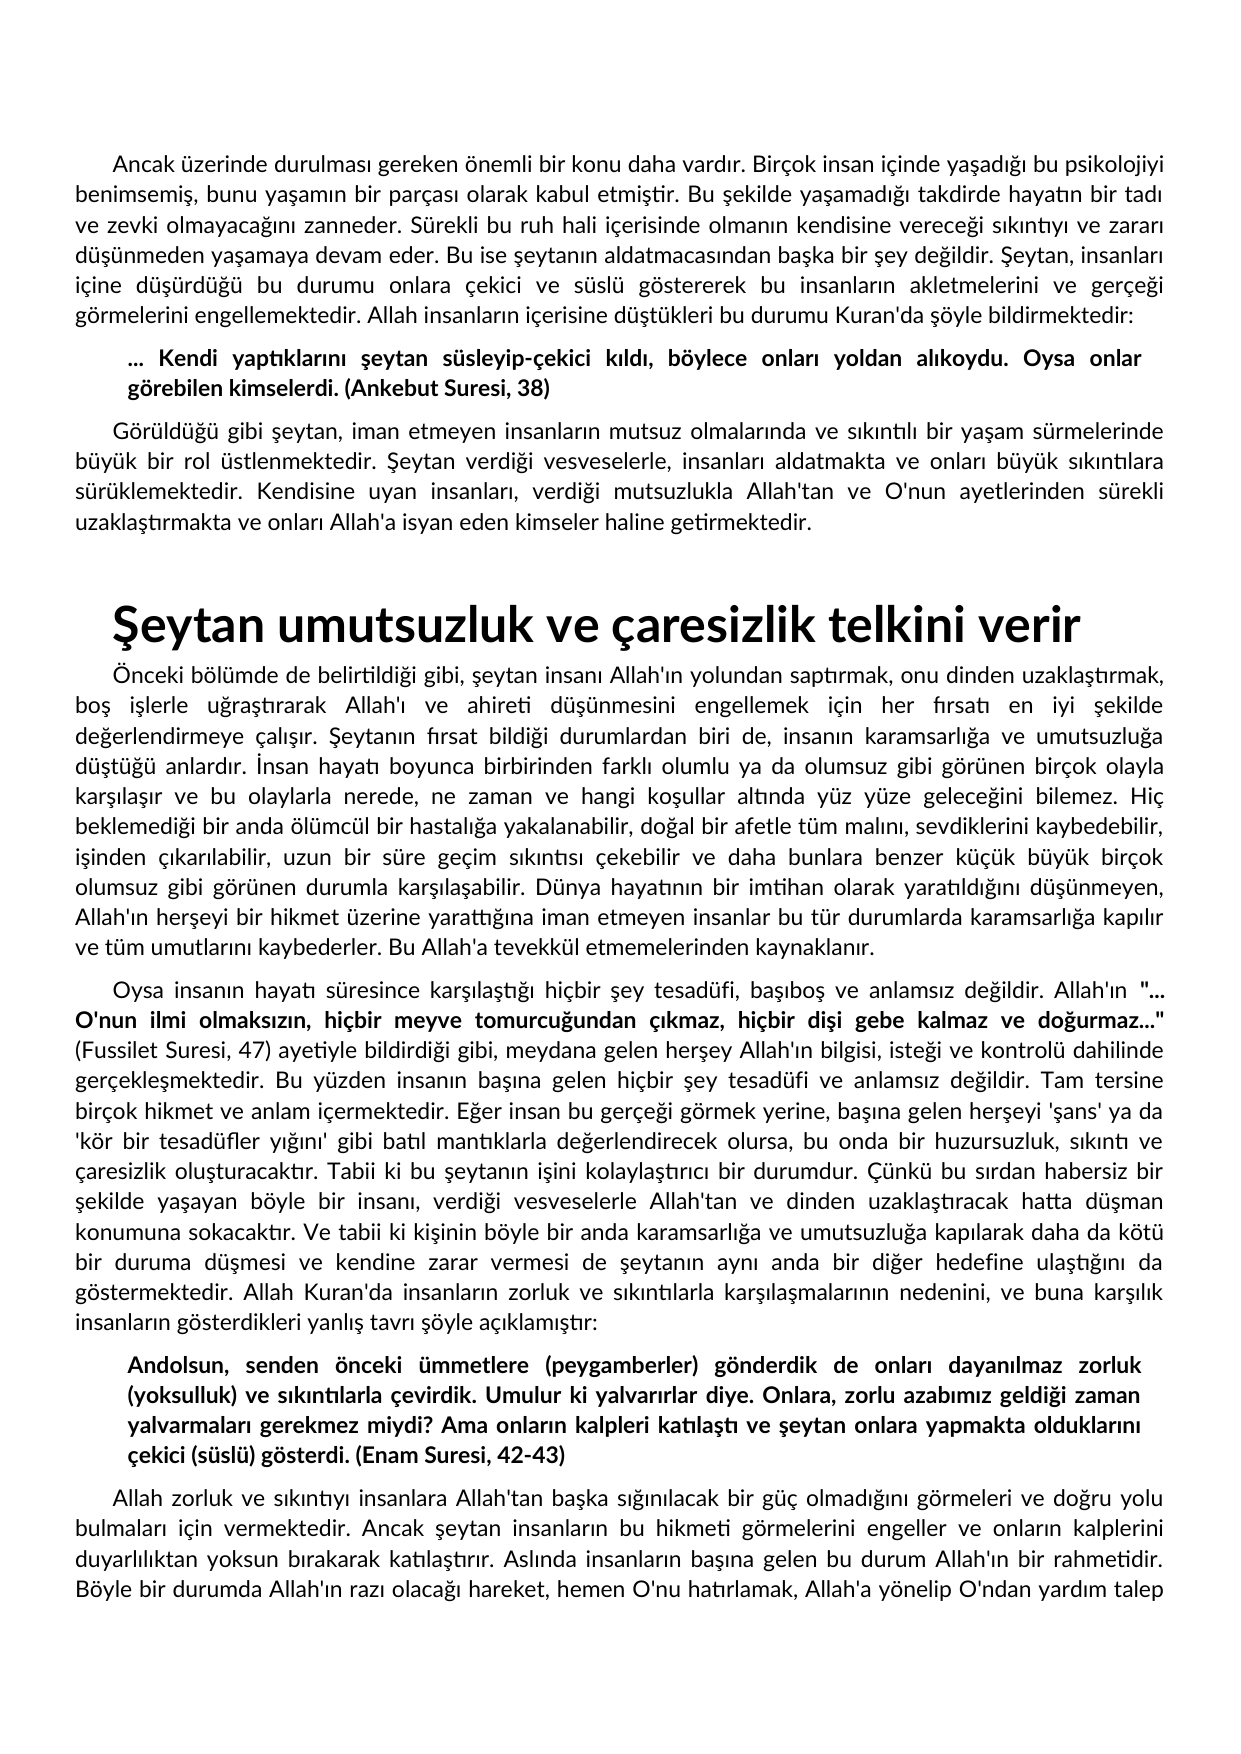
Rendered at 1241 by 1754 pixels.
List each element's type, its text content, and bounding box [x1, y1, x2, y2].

subtitle Şeytan umutsuzluk ve çaresizlik telkini verir [112, 593, 1165, 653]
text ... Kendi yaptıklarını şeytan süsleyip-çekici kıldı, böylece onları yoldan alıkoydu. Oysa onlar görebilen kimselerdi. (Ankebut Suresi, 38) [127, 344, 1143, 401]
text Andolsun, senden önceki ümmetlere (peygamberler) gönderdik de onları dayanılmaz zorluk (yoksulluk) ve sıkıntılarla çevirdik. Umulur ki yalvarırlar diye. Onlara, zorlu azabımız geldiği zaman yalvarmaları gerekmez miydi? Ama onların kalpleri katılaştı ve şeytan onlara yapmakta olduklarını çekici (süslü) gösterdi. (Enam Suresi, 42-43) [127, 1351, 1143, 1469]
text Görüldüğü gibi şeytan, iman etmeyen insanların mutsuz olmalarında ve sıkıntılı bir yaşam sürmelerinde büyük bir rol üstlenmektedir. Şeytan verdiği vesveselerle, insanları aldatmakta ve onları büyük sıkıntılara sürüklemektedir. Kendisine uyan insanları, verdiği mutsuzlukla Allah'tan ve O'nun ayetlerinden sürekli uzaklaştırmakta ve onları Allah'a isyan eden kimseler haline getirmektedir. [75, 417, 1165, 535]
text Ancak üzerinde durulması gereken önemli bir konu daha vardır. Birçok insan içinde yaşadığı bu psikolojiyi benimsemiş, bunu yaşamın bir parçası olarak kabul etmiştir. Bu şekilde yaşamadığı takdirde hayatın bir tadı ve zevki olmayacağını zanneder. Sürekli bu ruh hali içerisinde olmanın kendisine vereceği sıkıntıyı ve zararı düşünmeden yaşamaya devam eder. Bu ise şeytanın aldatmacasından başka bir şey değildir. Şeytan, insanları içine düşürdüğü bu durumu onlara çekici ve süslü göstererek bu insanların akletmelerini ve gerçeği görmelerini engellemektedir. Allah insanların içerisine düştükleri bu durumu Kuran'da şöyle bildirmektedir: [75, 150, 1165, 328]
text Oysa insanın hayatı süresince karşılaştığı hiçbir şey tesadüfi, başıboş ve anlamsız değildir. Allah'ın "... O'nun ilmi olmaksızın, hiçbir meyve tomurcuğundan çıkmaz, hiçbir dişi gebe kalmaz ve doğurmaz..." (Fussilet Suresi, 47) ayetiyle bildirdiği gibi, meydana gelen herşey Allah'ın bilgisi, isteği ve kontrolü dahilinde gerçekleşmektedir. Bu yüzden insanın başına gelen hiçbir şey tesadüfi ve anlamsız değildir. Tam tersine birçok hikmet ve anlam içermektedir. Eğer insan bu gerçeği görmek yerine, başına gelen herşeyi 'şans' ya da 'kör bir tesadüfler yığını' gibi batıl mantıklarla değerlendirecek olursa, bu onda bir huzursuzluk, sıkıntı ve çaresizlik oluşturacaktır. Tabii ki bu şeytanın işini kolaylaştırıcı bir durumdur. Çünkü bu sırdan habersiz bir şekilde yaşayan böyle bir insanı, verdiği vesveselerle Allah'tan ve dinden uzaklaştıracak hatta düşman konumuna sokacaktır. Ve tabii ki kişinin böyle bir anda karamsarlığa ve umutsuzluğa kapılarak daha da kötü bir duruma düşmesi ve kendine zarar vermesi de şeytanın aynı anda bir diğer hedefine ulaştığını da göstermektedir. Allah Kuran'da insanların zorluk ve sıkıntılarla karşılaşmalarının nedenini, ve buna karşılık insanların gösterdikleri yanlış tavrı şöyle açıklamıştır: [75, 976, 1165, 1335]
text Allah zorluk ve sıkıntıyı insanlara Allah'tan başka sığınılacak bir güç olmadığını görmeleri ve doğru yolu bulmaları için vermektedir. Ancak şeytan insanların bu hikmeti görmelerini engeller ve onların kalplerini duyarlılıktan yoksun bırakarak katılaştırır. Aslında insanların başına gelen bu durum Allah'ın bir rahmetidir. Böyle bir durumda Allah'ın razı olacağı hareket, hemen O'nu hatırlamak, Allah'a yönelip O'ndan yardım talep [75, 1484, 1165, 1602]
text Önceki bölümde de belirtildiği gibi, şeytan insanı Allah'ın yolundan saptırmak, onu dinden uzaklaştırmak, boş işlerle uğraştırarak Allah'ı ve ahireti düşünmesini engellemek için her fırsatı en iyi şekilde değerlendirmeye çalışır. Şeytanın fırsat bildiği durumlardan biri de, insanın karamsarlığa ve umutsuzluğa düştüğü anlardır. İnsan hayatı boyunca birbirinden farklı olumlu ya da olumsuz gibi görünen birçok olayla karşılaşır ve bu olaylarla nerede, ne zaman ve hangi koşullar altında yüz yüze geleceğini bilemez. Hiç beklemediği bir anda ölümcül bir hastalığa yakalanabilir, doğal bir afetle tüm malını, sevdiklerini kaybedebilir, işinden çıkarılabilir, uzun bir süre geçim sıkıntısı çekebilir ve daha bunlara benzer küçük büyük birçok olumsuz gibi görünen durumla karşılaşabilir. Dünya hayatının bir imtihan olarak yaratıldığını düşünmeyen, Allah'ın herşeyi bir hikmet üzerine yarattığına iman etmeyen insanlar bu tür durumlarda karamsarlığa kapılır ve tüm umutlarını kaybederler. Bu Allah'a tevekkül etmemelerinden kaynaklanır. [75, 661, 1165, 960]
